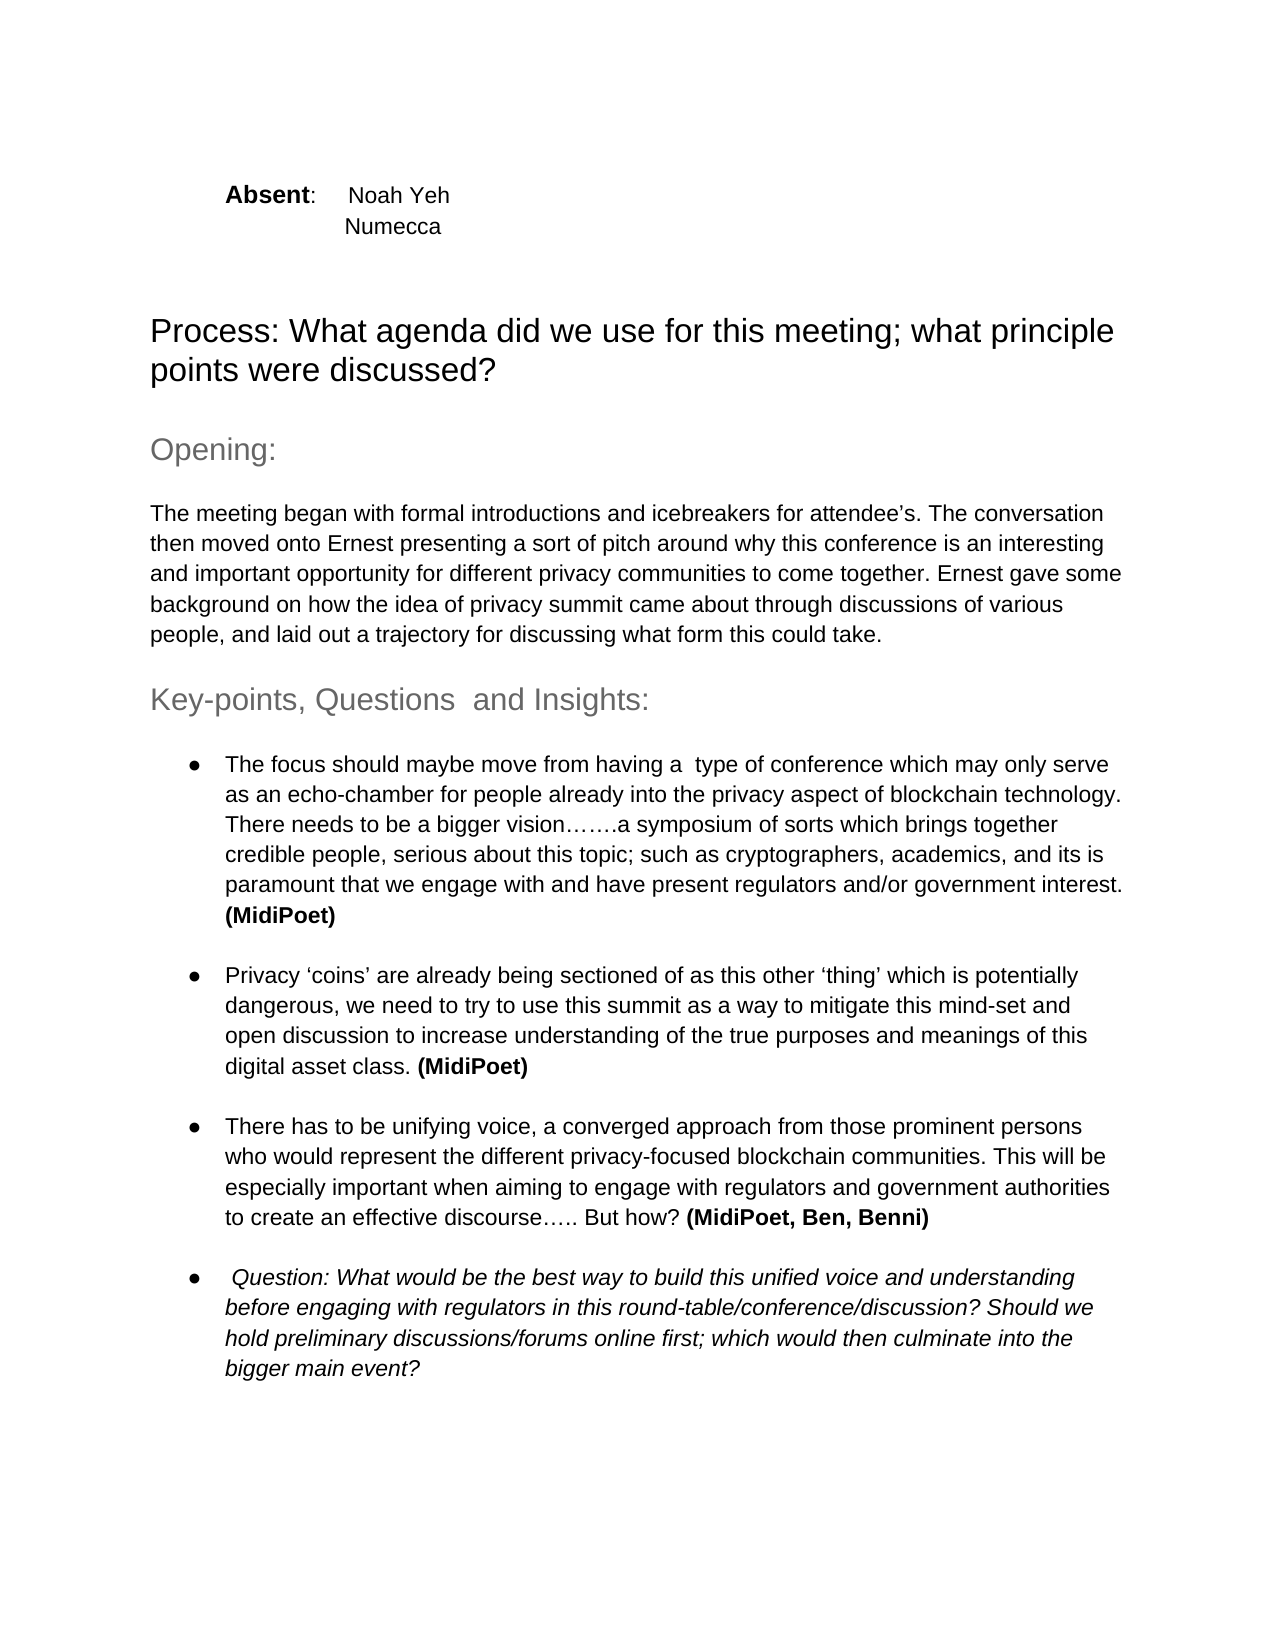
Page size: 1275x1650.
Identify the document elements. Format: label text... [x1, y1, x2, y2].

list Question: What would be the best way to build this unified voice and understanding before engaging with regulators in this round-table/conference/discussion? Should we hold preliminary discussions/forums online first; which would then culminate into the bigger main event? [187, 1264, 1125, 1381]
list Privacy ‘coins’ are already being sectioned of as this other ‘thing’ which is potentially dangerous, we need to try to use this summit as a way to mitigate this mind-set and open discussion to increase understanding of the true purposes and meanings of this digital asset class. (MidiPoet) [187, 962, 1125, 1079]
subtitle Process: What agenda did we use for this meeting; what principle points were discussed? [150, 311, 1125, 388]
subtitle Key-points, Questions and Insights: [150, 681, 1125, 717]
text Numecca [150, 213, 1125, 239]
text The meeting began with formal introductions and icebreakers for attendee’s. The conversation then moved onto Ernest presenting a sort of pitch around why this conference is an interesting and important opportunity for different privacy communities to come together. Ernest gave some background on how the idea of privacy summit came about through discussions of various people, and laid out a trajectory for discussing what form this could take. [150, 500, 1125, 647]
list There has to be unifying voice, a converged approach from those prominent persons who would represent the different privacy-focused blockchain communities. This will be especially important when aiming to engage with regulators and government authorities to create an effective discourse….. But how? (MidiPoet, Ben, Benni) [187, 1113, 1125, 1230]
subtitle Opening: [150, 431, 1125, 467]
text Absent: Noah Yeh [150, 180, 1125, 209]
list The focus should maybe move from having a type of conference which may only serve as an echo-chamber for people already into the privacy aspect of blockchain technology. There needs to be a bigger vision…….a symposium of sorts which brings together credible people, serious about this topic; such as cryptographers, academics, and its is paramount that we engage with and have present regulators and/or government interest. (MidiPoet) [187, 751, 1125, 928]
